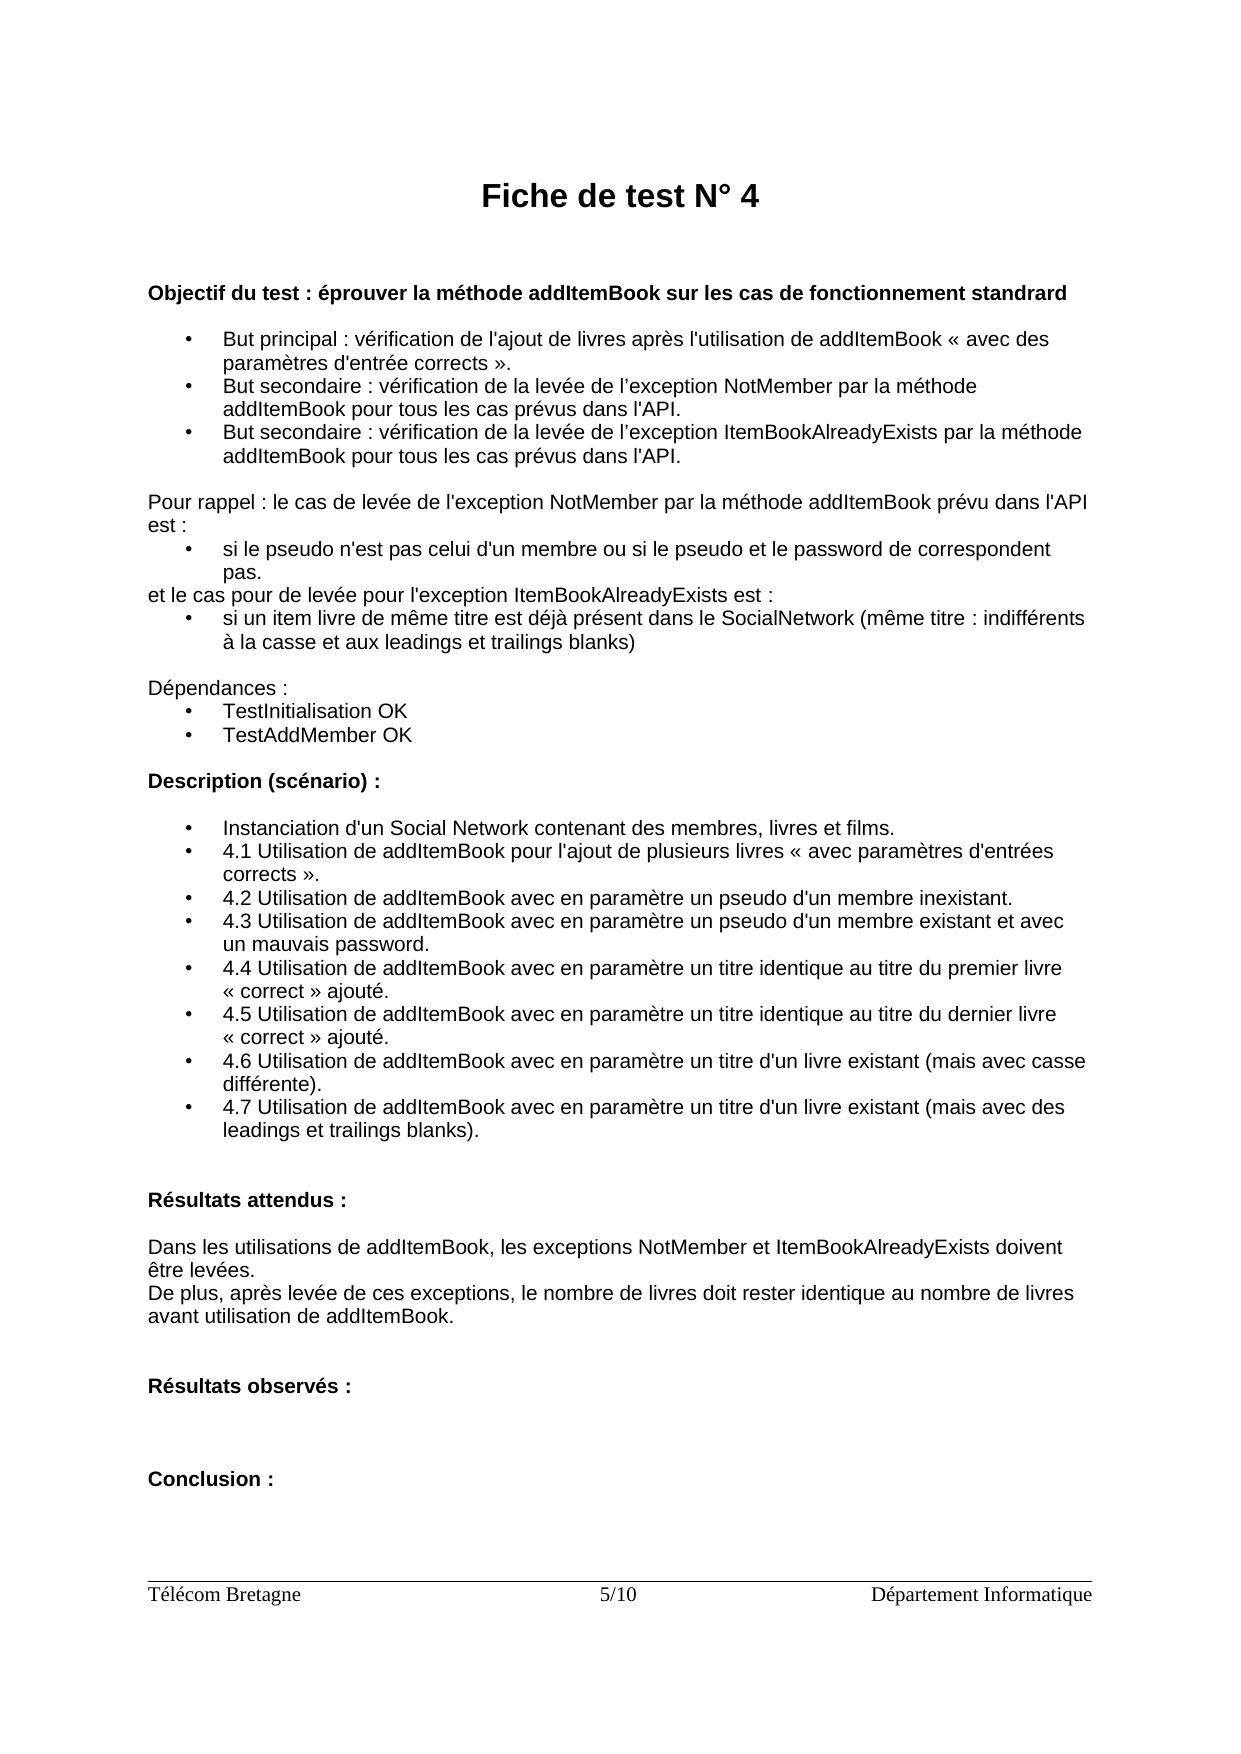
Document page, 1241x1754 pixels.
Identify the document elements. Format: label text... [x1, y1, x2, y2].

list Instanciation d'un Social Network contenant des membres, livres et films. [185, 816, 1092, 839]
text et le cas pour de levée pour l'exception ItemBookAlreadyExists est : [148, 584, 1092, 607]
list 4.2 Utilisation de addItemBook avec en paramètre un pseudo d'un membre inexistant. [185, 886, 1092, 909]
title Fiche de test N° 4 [148, 177, 1092, 214]
list 4.5 Utilisation de addItemBook avec en paramètre un titre identique au titre du dernier livre « correct » ajouté. [185, 1003, 1092, 1049]
list 4.4 Utilisation de addItemBook avec en paramètre un titre identique au titre du premier livre « correct » ajouté. [185, 956, 1092, 1003]
list 4.7 Utilisation de addItemBook avec en paramètre un titre d'un livre existant (mais avec des leadings et trailings blanks). [185, 1096, 1092, 1142]
list si un item livre de même titre est déjà présent dans le SocialNetwork (même titre : indifférents à la casse et aux leadings et trailings blanks) [185, 607, 1092, 653]
text Résultats observés : [148, 1374, 1092, 1398]
list But secondaire : vérification de la levée de l’exception ItemBookAlreadyExists par la méthode addItemBook pour tous les cas prévus dans l'API. [185, 421, 1092, 467]
text Description (scénario) : [148, 770, 1092, 793]
list 4.3 Utilisation de addItemBook avec en paramètre un pseudo d'un membre existant et avec un mauvais password. [185, 909, 1092, 956]
list 4.1 Utilisation de addItemBook pour l'ajout de plusieurs livres « avec paramètres d'entrées corrects ». [185, 839, 1092, 886]
list TestAddMember OK [185, 723, 1092, 747]
text Pour rappel : le cas de levée de l'exception NotMember par la méthode addItemBook prévu dans l'API est : [148, 491, 1092, 537]
text Dans les utilisations de addItemBook, les exceptions NotMember et ItemBookAlreadyExists doivent être levées. [148, 1235, 1092, 1282]
list si le pseudo n'est pas celui d'un membre ou si le pseudo et le password de correspondent pas. [185, 537, 1092, 584]
list TestInitialisation OK [185, 700, 1092, 723]
text Objectif du test : éprouver la méthode addItemBook sur les cas de fonctionnement standrard [148, 281, 1092, 304]
text Dépendances : [148, 677, 1092, 700]
list 4.6 Utilisation de addItemBook avec en paramètre un titre d'un livre existant (mais avec casse différente). [185, 1049, 1092, 1096]
text De plus, après levée de ces exceptions, le nombre de livres doit rester identique au nombre de livres avant utilisation de addItemBook. [148, 1282, 1092, 1328]
text Résultats attendus : [148, 1189, 1092, 1212]
list But secondaire : vérification de la levée de l’exception NotMember par la méthode addItemBook pour tous les cas prévus dans l'API. [185, 374, 1092, 421]
list But principal : vérification de l'ajout de livres après l'utilisation de addItemBook « avec des paramètres d'entrée corrects ». [185, 328, 1092, 374]
subtitle Conclusion : [148, 1467, 1092, 1491]
